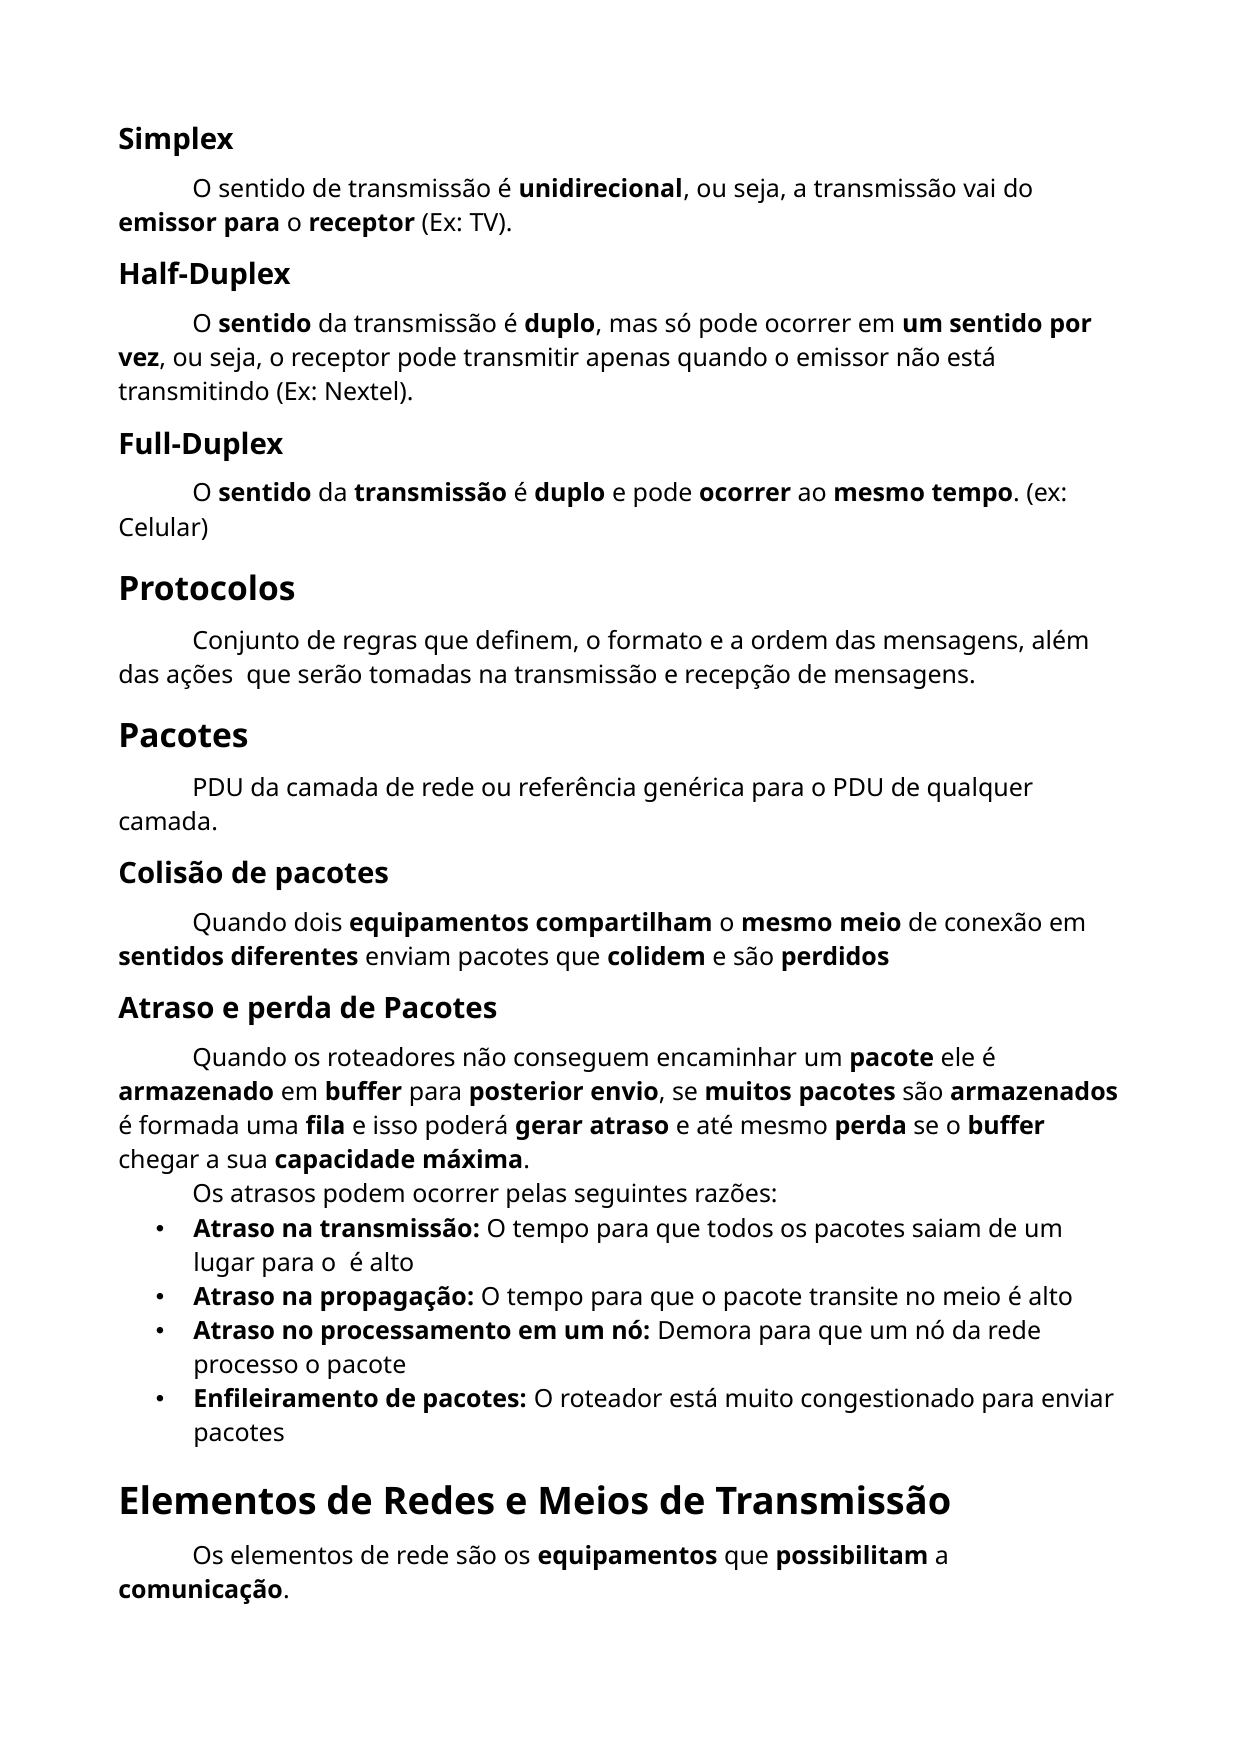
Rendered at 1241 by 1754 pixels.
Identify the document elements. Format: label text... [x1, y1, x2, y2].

text Quando os roteadores não conseguem encaminhar um pacote ele é armazenado em buffer para posterior envio, se muitos pacotes são armazenados é formada uma fila e isso poderá gerar atraso e até mesmo perda se o buffer chegar a sua capacidade máxima. [118, 1040, 1122, 1176]
text O sentido de transmissão é unidirecional, ou seja, a transmissão vai do emissor para o receptor (Ex: TV). [118, 171, 1122, 239]
subtitle Half-Duplex [118, 253, 1122, 293]
list Atraso no processamento em um nó: Demora para que um nó da rede processo o pacote [156, 1312, 1122, 1381]
subtitle Elementos de Redes e Meios de Transmissão [118, 1474, 1122, 1525]
list Atraso na transmissão: O tempo para que todos os pacotes saiam de um lugar para o é alto [156, 1210, 1122, 1278]
subtitle Protocolos [118, 564, 1122, 610]
text Conjunto de regras que definem, o formato e a ordem das mensagens, além das ações que serão tomadas na transmissão e recepção de mensagens. [118, 622, 1122, 690]
text Quando dois equipamentos compartilham o mesmo meio de conexão em sentidos diferentes enviam pacotes que colidem e são perdidos [118, 905, 1122, 973]
text O sentido da transmissão é duplo, mas só pode ocorrer em um sentido por vez, ou seja, o receptor pode transmitir apenas quando o emissor não está transmitindo (Ex: Nextel). [118, 306, 1122, 408]
subtitle Colisão de pacotes [118, 852, 1122, 892]
text PDU da camada de rede ou referência genérica para o PDU de qualquer camada. [118, 769, 1122, 838]
list Enfileiramento de pacotes: O roteador está muito congestionado para enviar pacotes [156, 1381, 1122, 1449]
text Os elementos de rede são os equipamentos que possibilitam a comunicação. [118, 1538, 1122, 1606]
subtitle Atraso e perda de Pacotes [118, 987, 1122, 1027]
subtitle Pacotes [118, 711, 1122, 757]
subtitle Simplex [118, 118, 1122, 158]
list Atraso na propagação: O tempo para que o pacote transite no meio é alto [156, 1278, 1122, 1312]
subtitle Full-Duplex [118, 423, 1122, 463]
text O sentido da transmissão é duplo e pode ocorrer ao mesmo tempo. (ex: Celular) [118, 475, 1122, 543]
text Os atrasos podem ocorrer pelas seguintes razões: [118, 1176, 1122, 1210]
